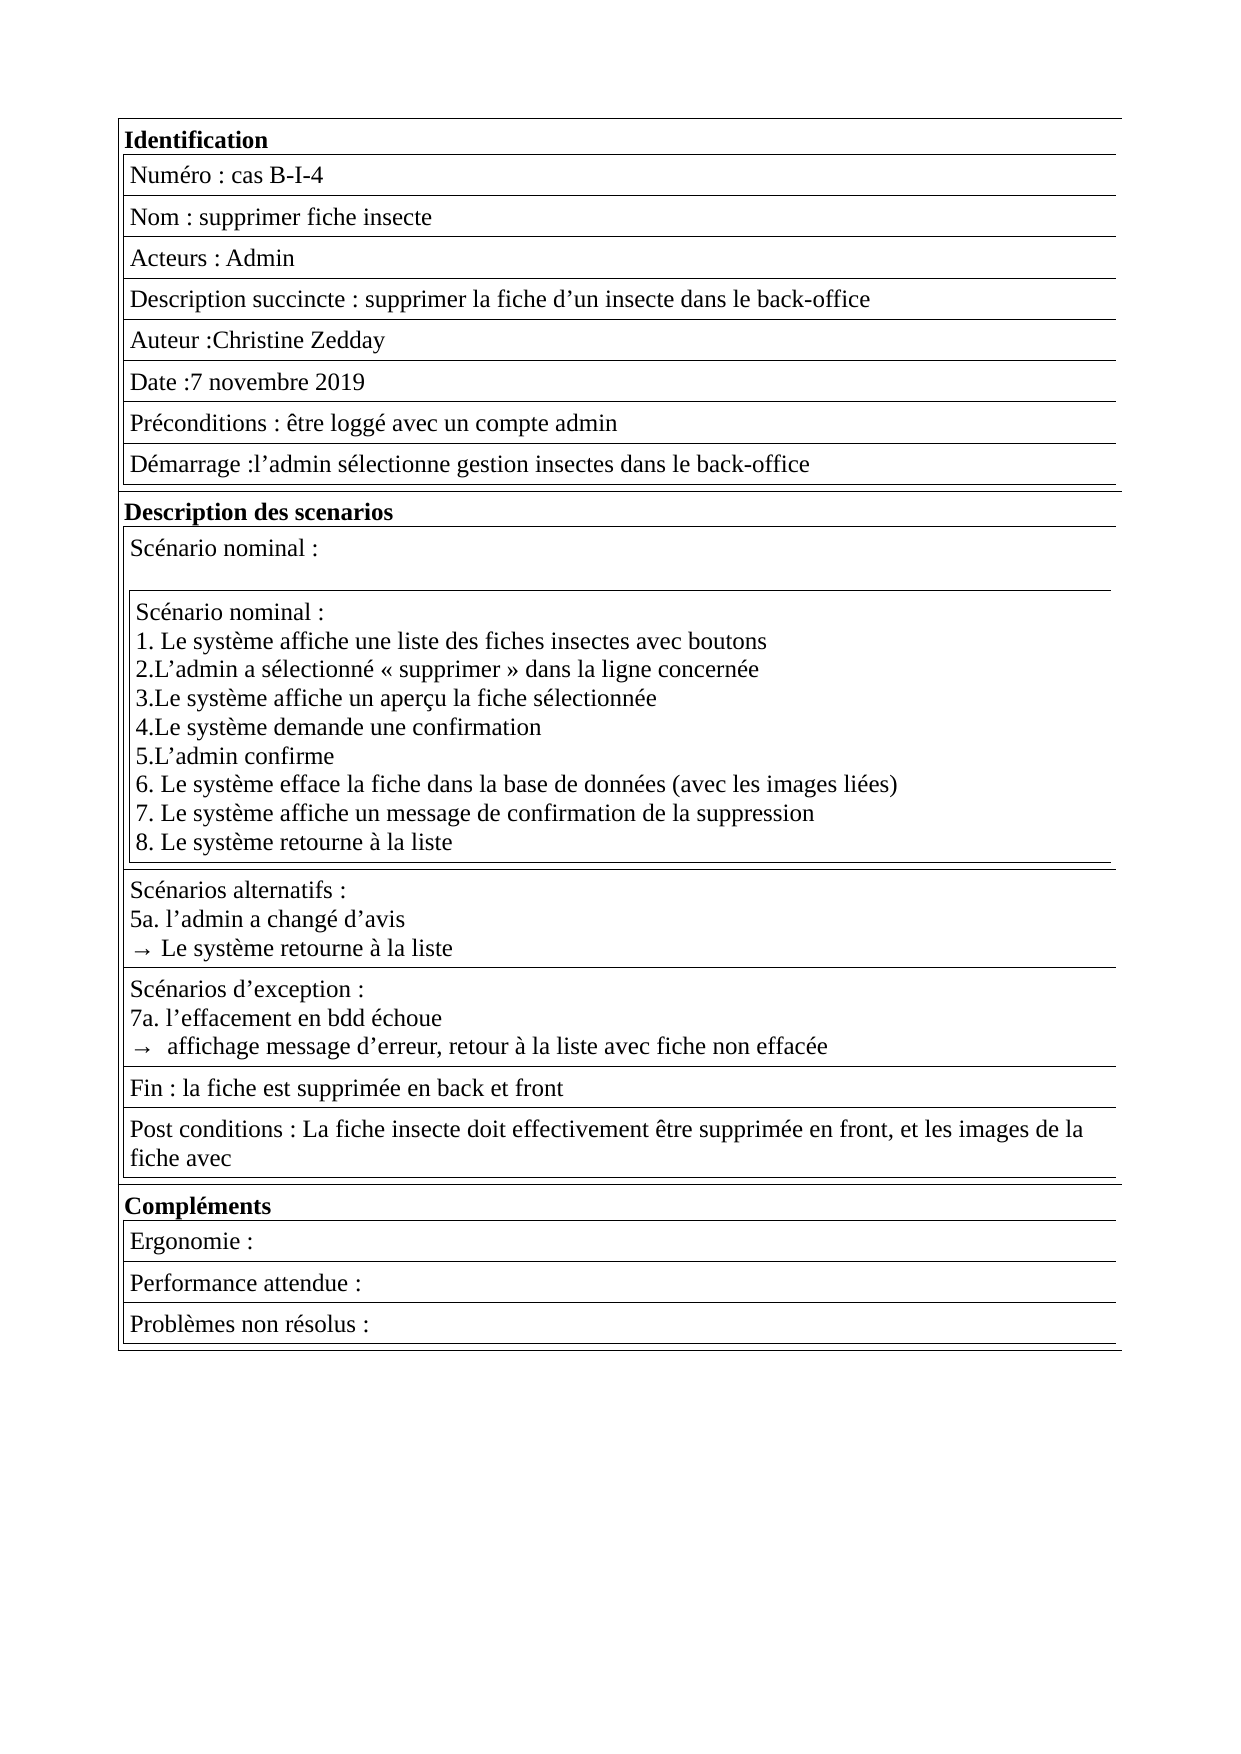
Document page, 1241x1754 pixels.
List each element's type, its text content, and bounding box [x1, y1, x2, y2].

table_cell Description des scenarios [119, 492, 1122, 1184]
table_cell Post conditions : La fiche insecte doit effectivement être supprimée en front, et les images de la fiche avec [124, 1108, 1116, 1177]
table_header Scénario nominal : [124, 527, 1116, 868]
table_cell Fin : la fiche est supprimée en back et front [124, 1067, 1116, 1107]
table_header Scénario nominal : 1. Le système affiche une liste des fiches insectes avec boutons 2.L’admin a sélectionné « supprimer » dans la ligne concernée 3.Le système affiche un aperçu la fiche sélectionnée 4.Le système demande une confirmation 5.L’admin confirme 6. Le système efface la fiche dans la base de données (avec les images liées) 7. Le système affiche un message de confirmation de la suppression 8. Le système retourne à la liste [130, 591, 1111, 862]
table_cell Problèmes non résolus : [124, 1303, 1116, 1343]
table_cell Auteur :Christine Zedday [124, 320, 1116, 360]
table_cell Compléments [119, 1185, 1122, 1350]
table_cell Scénarios alternatifs : 5a. l’admin a changé d’avis → Le système retourne à la liste [124, 870, 1116, 967]
table_cell Acteurs : Admin [124, 237, 1116, 277]
table_header Identification [119, 119, 1122, 491]
table_header Ergonomie : [124, 1221, 1116, 1261]
table_cell Date :7 novembre 2019 [124, 361, 1116, 401]
table_cell Scénarios d’exception : 7a. l’effacement en bdd échoue → affichage message d’erreur, retour à la liste avec fiche non effacée [124, 968, 1116, 1066]
table_cell Nom : supprimer fiche insecte [124, 196, 1116, 236]
table_cell Description succincte : supprimer la fiche d’un insecte dans le back-office [124, 279, 1116, 319]
table_cell Préconditions : être loggé avec un compte admin [124, 402, 1116, 442]
table_header Numéro : cas B-I-4 [124, 155, 1116, 195]
table_cell Démarrage :l’admin sélectionne gestion insectes dans le back-office [124, 444, 1116, 484]
table_cell Performance attendue : [124, 1262, 1116, 1302]
